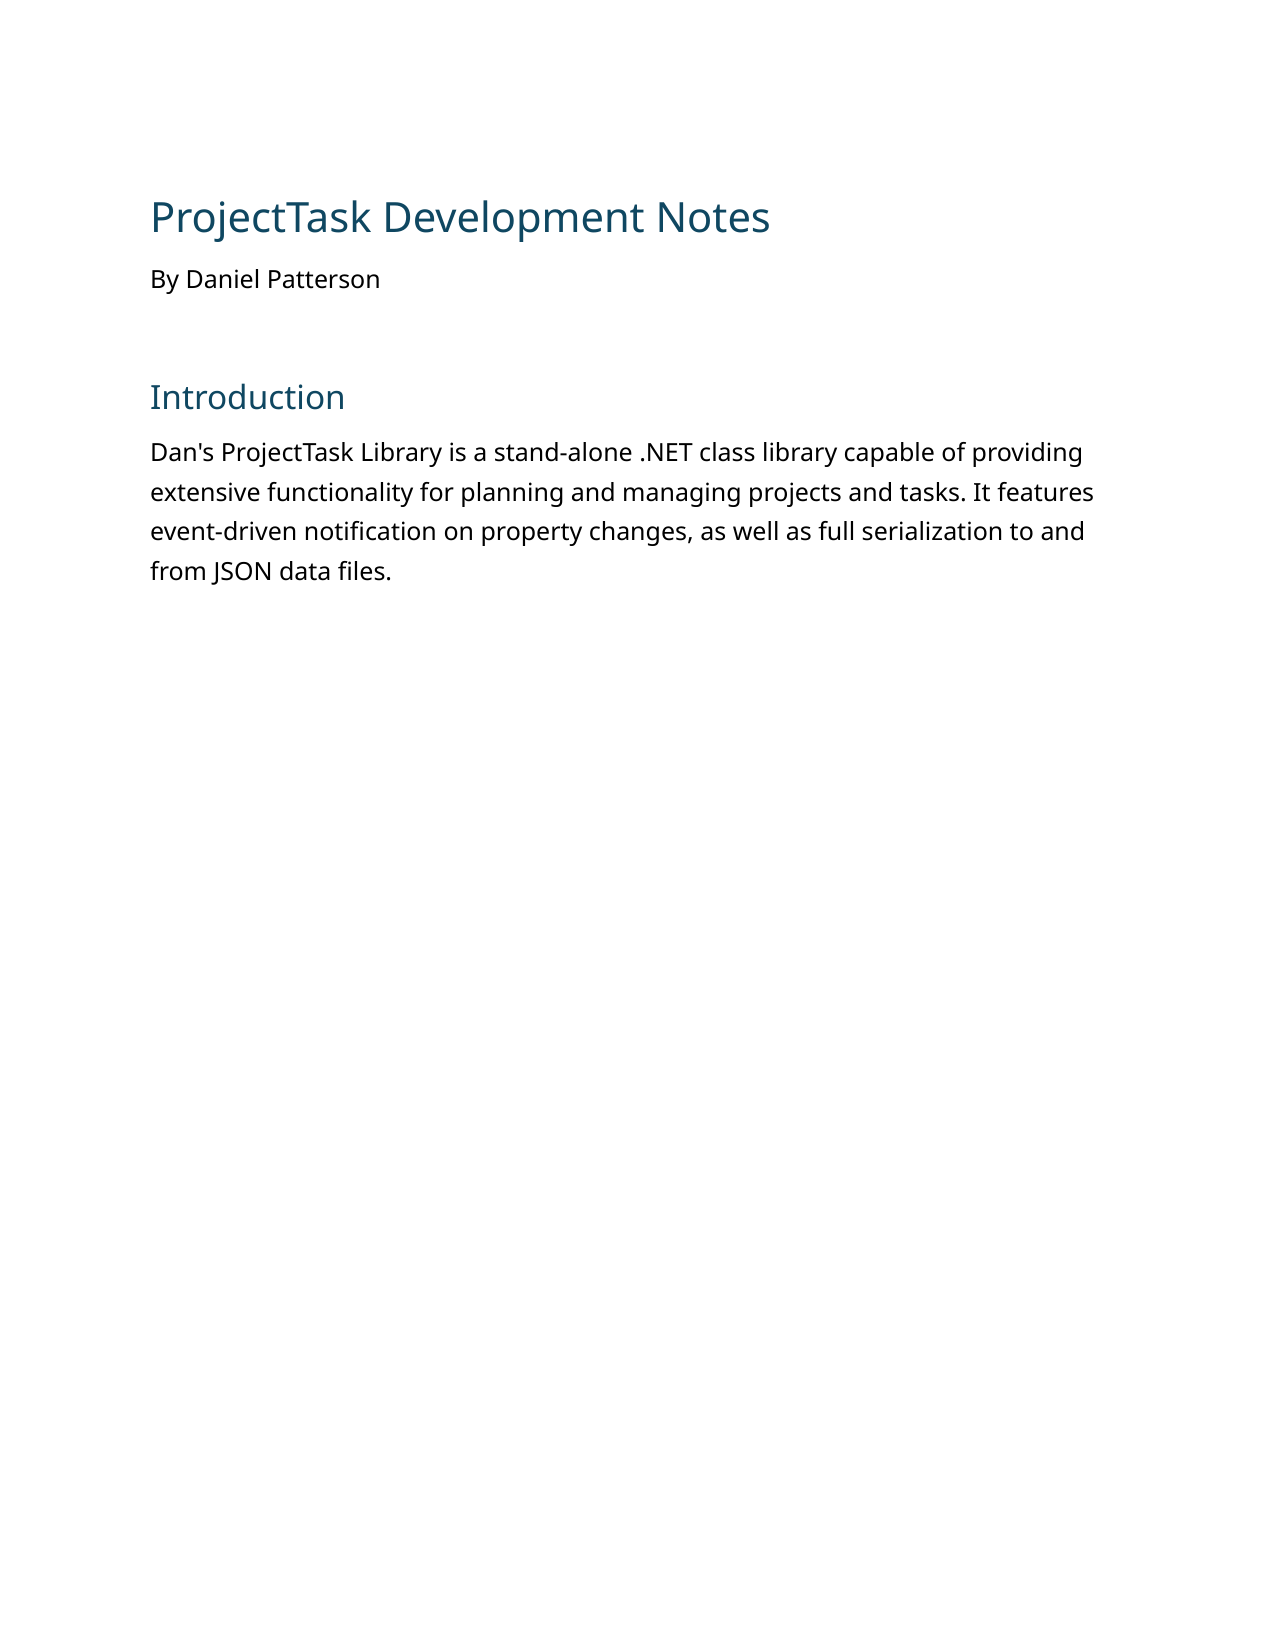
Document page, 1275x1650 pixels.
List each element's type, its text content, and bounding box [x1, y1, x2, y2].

subtitle Introduction [150, 374, 1125, 419]
subtitle ProjectTask Development Notes [150, 187, 1125, 244]
text Dan's ProjectTask Library is a stand-alone .NET class library capable of providing extensive functionality for planning and managing projects and tasks. It features event-driven notification on property changes, as well as full serialization to and from JSON data files. [150, 435, 1125, 587]
text By Daniel Patterson [150, 262, 1125, 296]
